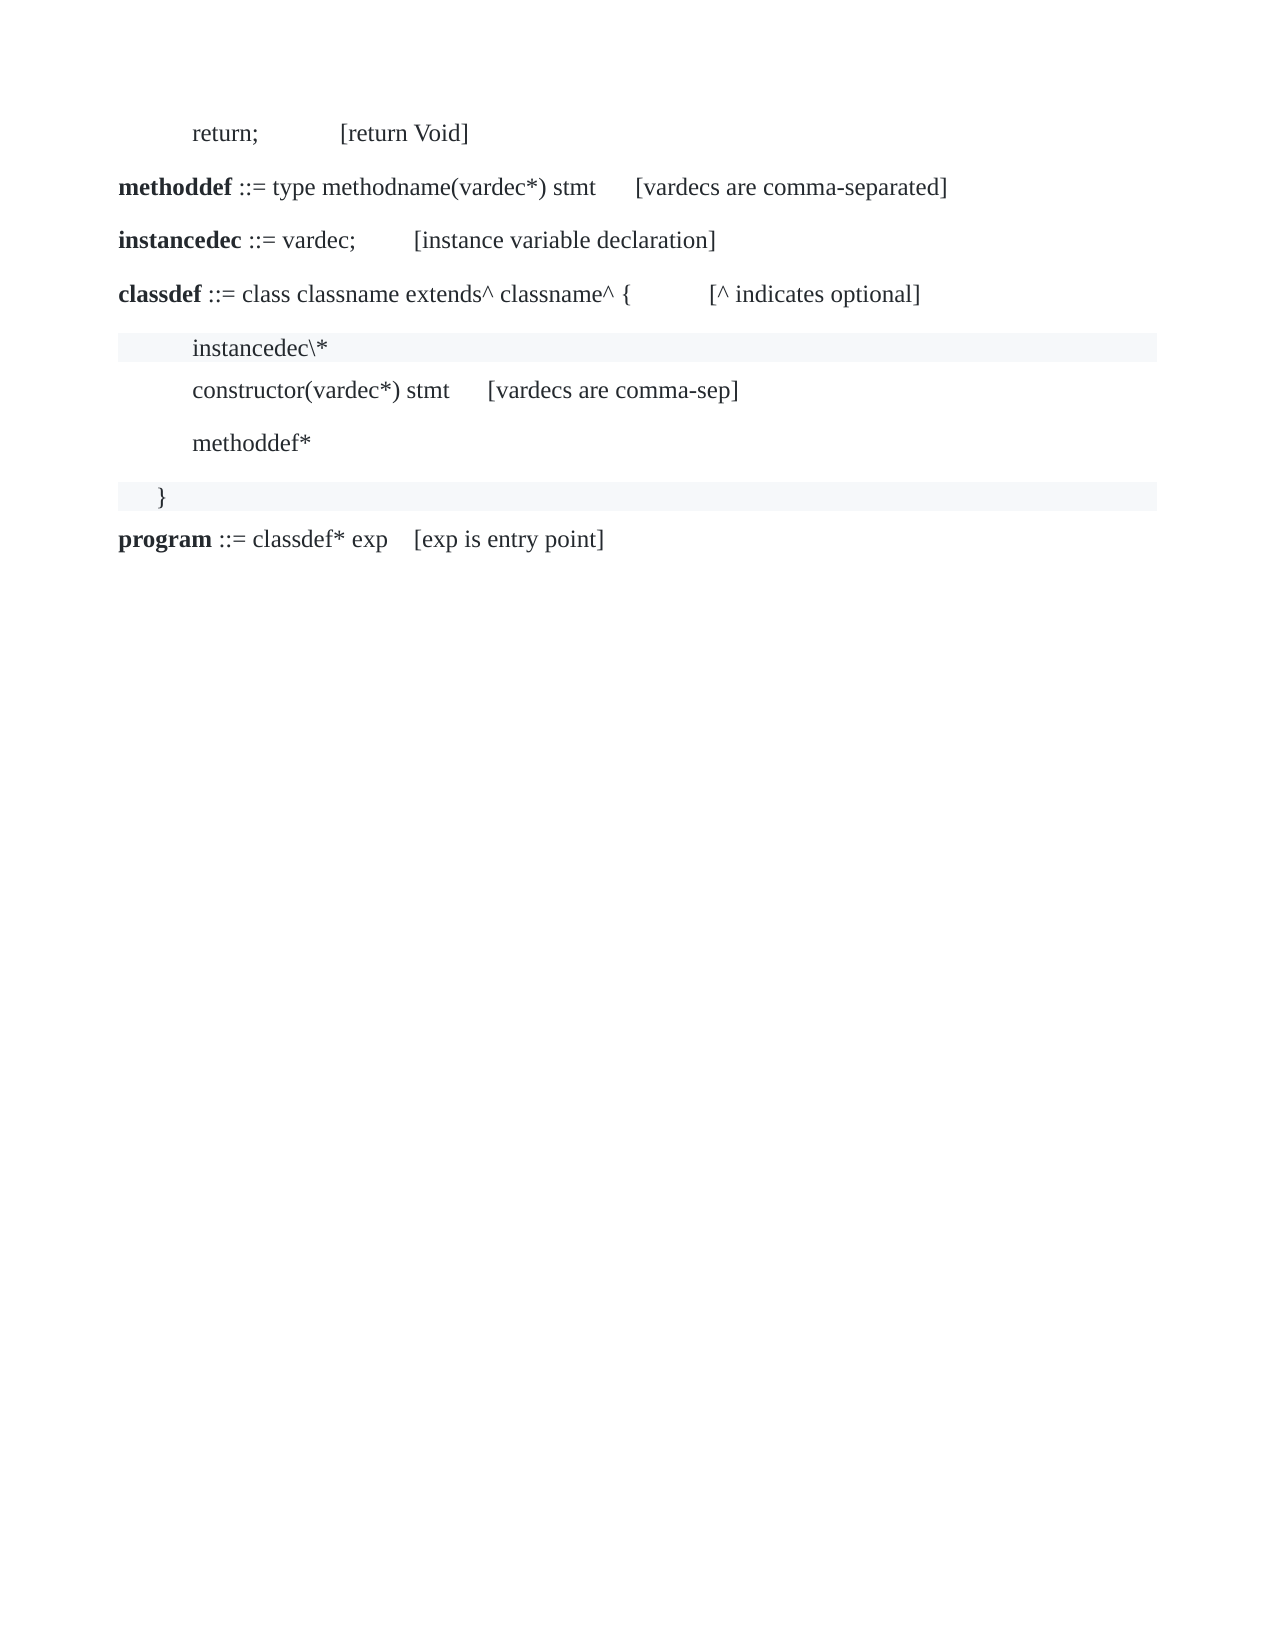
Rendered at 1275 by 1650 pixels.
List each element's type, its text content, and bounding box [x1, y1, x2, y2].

text return; [return Void] [118, 118, 1157, 147]
text methoddef ::= type methodname(vardec*) stmt [vardecs are comma-separated] [118, 172, 1157, 201]
text methoddef* [118, 428, 1157, 457]
text constructor(vardec*) stmt [vardecs are comma-sep] [118, 375, 1157, 403]
text instancedec\* [118, 333, 1157, 362]
text } [118, 482, 1157, 511]
text instancedec ::= vardec; [instance variable declaration] [118, 226, 1157, 254]
text classdef ::= class classname extends^ classname^ { [^ indicates optional] [118, 279, 1157, 308]
text program ::= classdef* exp [exp is entry point] [118, 524, 1157, 553]
